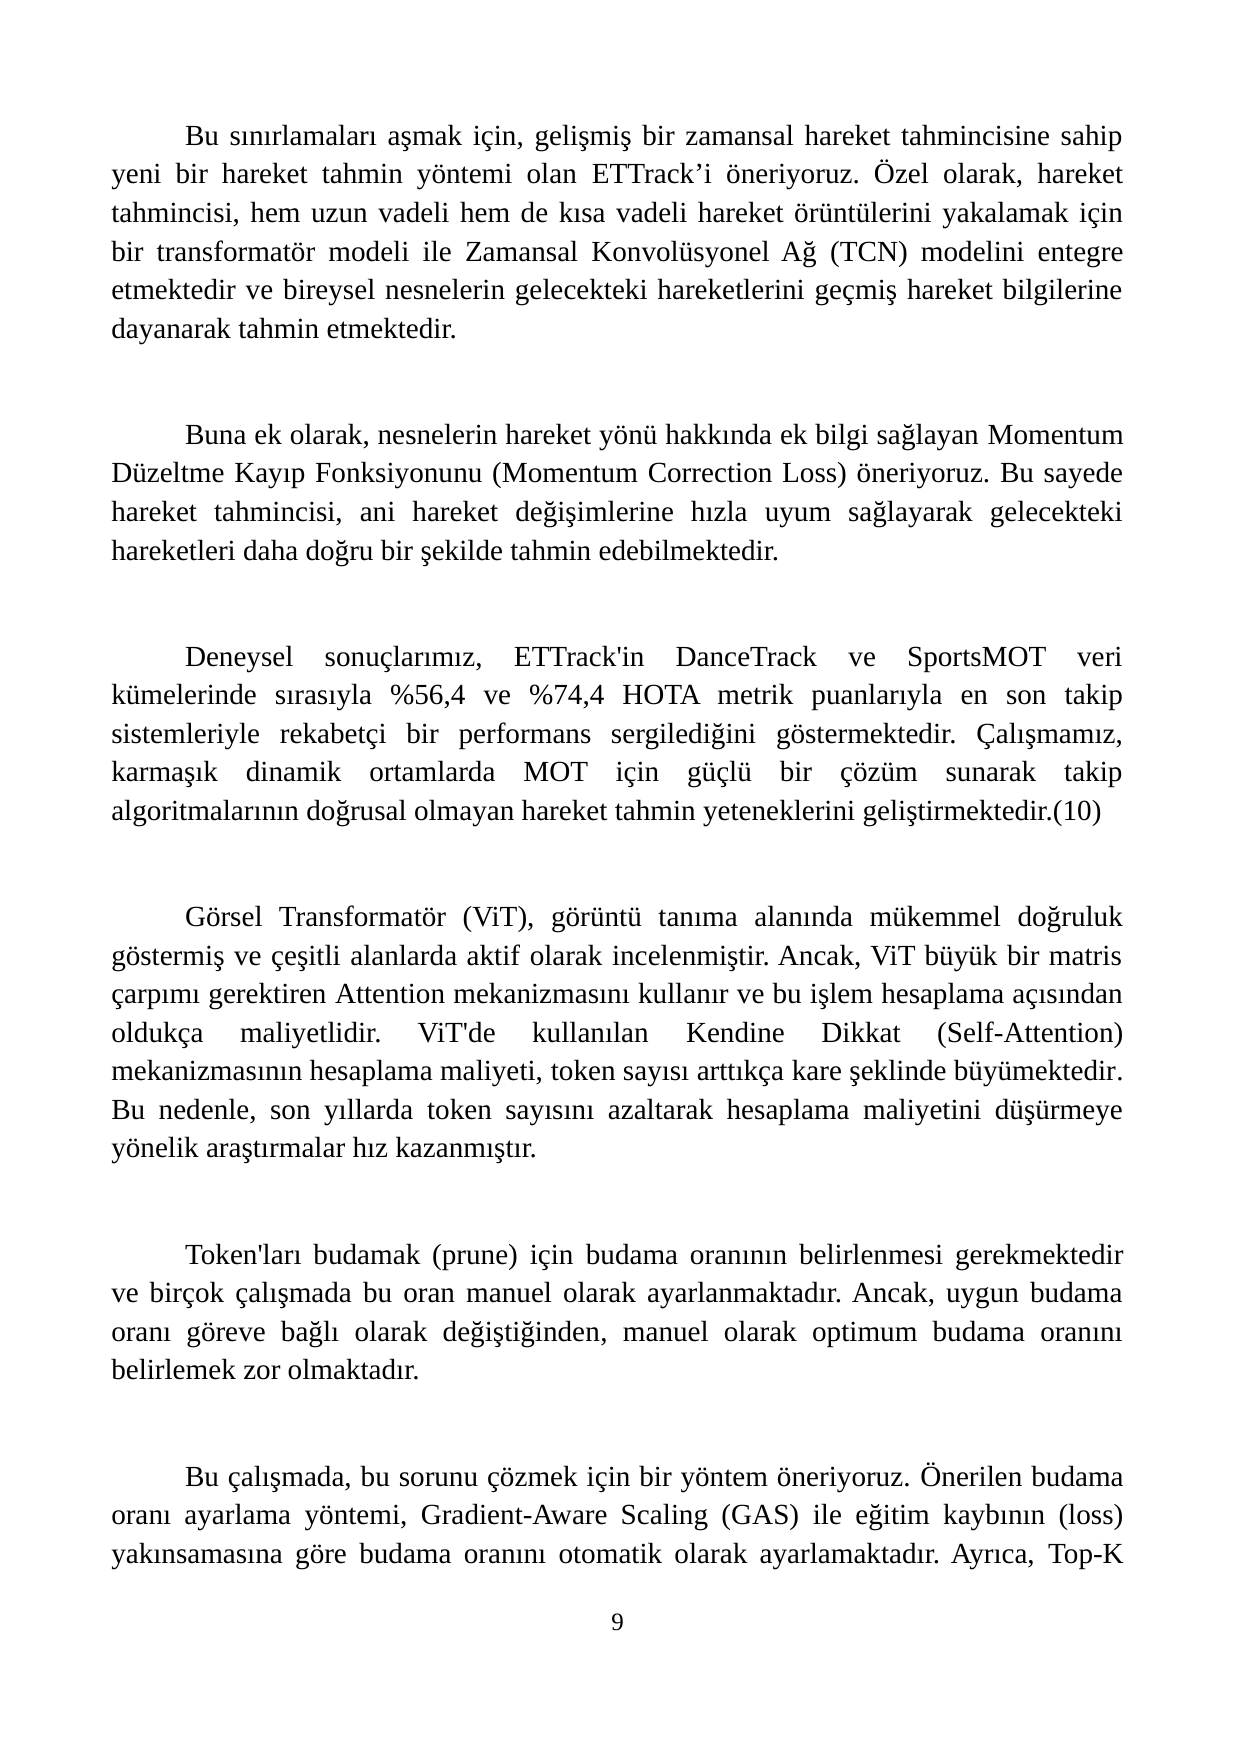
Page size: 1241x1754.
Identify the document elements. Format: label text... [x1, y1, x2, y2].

text Deneysel sonuçlarımız, ETTrack'in DanceTrack ve SportsMOT veri kümelerinde sırasıyla %56,4 ve %74,4 HOTA metrik puanlarıyla en son takip sistemleriyle rekabetçi bir performans sergilediğini göstermektedir. Çalışmamız, karmaşık dinamik ortamlarda MOT için güçlü bir çözüm sunarak takip algoritmalarının doğrusal olmayan hareket tahmin yeteneklerini geliştirmektedir.(10) [111, 639, 1123, 827]
text Görsel Transformatör (ViT), görüntü tanıma alanında mükemmel doğruluk göstermiş ve çeşitli alanlarda aktif olarak incelenmiştir. Ancak, ViT büyük bir matris çarpımı gerektiren Attention mekanizmasını kullanır ve bu işlem hesaplama açısından oldukça maliyetlidir. ViT'de kullanılan Kendine Dikkat (Self-Attention) mekanizmasının hesaplama maliyeti, token sayısı arttıkça kare şeklinde büyümektedir. Bu nedenle, son yıllarda token sayısını azaltarak hesaplama maliyetini düşürmeye yönelik araştırmalar hız kazanmıştır. [111, 899, 1123, 1164]
text Token'ları budamak (prune) için budama oranının belirlenmesi gerekmektedir ve birçok çalışmada bu oran manuel olarak ayarlanmaktadır. Ancak, uygun budama oranı göreve bağlı olarak değiştiğinden, manuel olarak optimum budama oranını belirlemek zor olmaktadır. [111, 1237, 1123, 1386]
text Buna ek olarak, nesnelerin hareket yönü hakkında ek bilgi sağlayan Momentum Düzeltme Kayıp Fonksiyonunu (Momentum Correction Loss) öneriyoruz. Bu sayede hareket tahmincisi, ani hareket değişimlerine hızla uyum sağlayarak gelecekteki hareketleri daha doğru bir şekilde tahmin edebilmektedir. [111, 417, 1123, 566]
text Bu çalışmada, bu sorunu çözmek için bir yöntem öneriyoruz. Önerilen budama oranı ayarlama yöntemi, Gradient-Aware Scaling (GAS) ile eğitim kaybının (loss) yakınsamasına göre budama oranını otomatik olarak ayarlamaktadır. Ayrıca, Top-K [111, 1459, 1123, 1569]
text Bu sınırlamaları aşmak için, gelişmiş bir zamansal hareket tahmincisine sahip yeni bir hareket tahmin yöntemi olan ETTrack’i öneriyoruz. Özel olarak, hareket tahmincisi, hem uzun vadeli hem de kısa vadeli hareket örüntülerini yakalamak için bir transformatör modeli ile Zamansal Konvolüsyonel Ağ (TCN) modelini entegre etmektedir ve bireysel nesnelerin gelecekteki hareketlerini geçmiş hareket bilgilerine dayanarak tahmin etmektedir. [111, 118, 1123, 344]
